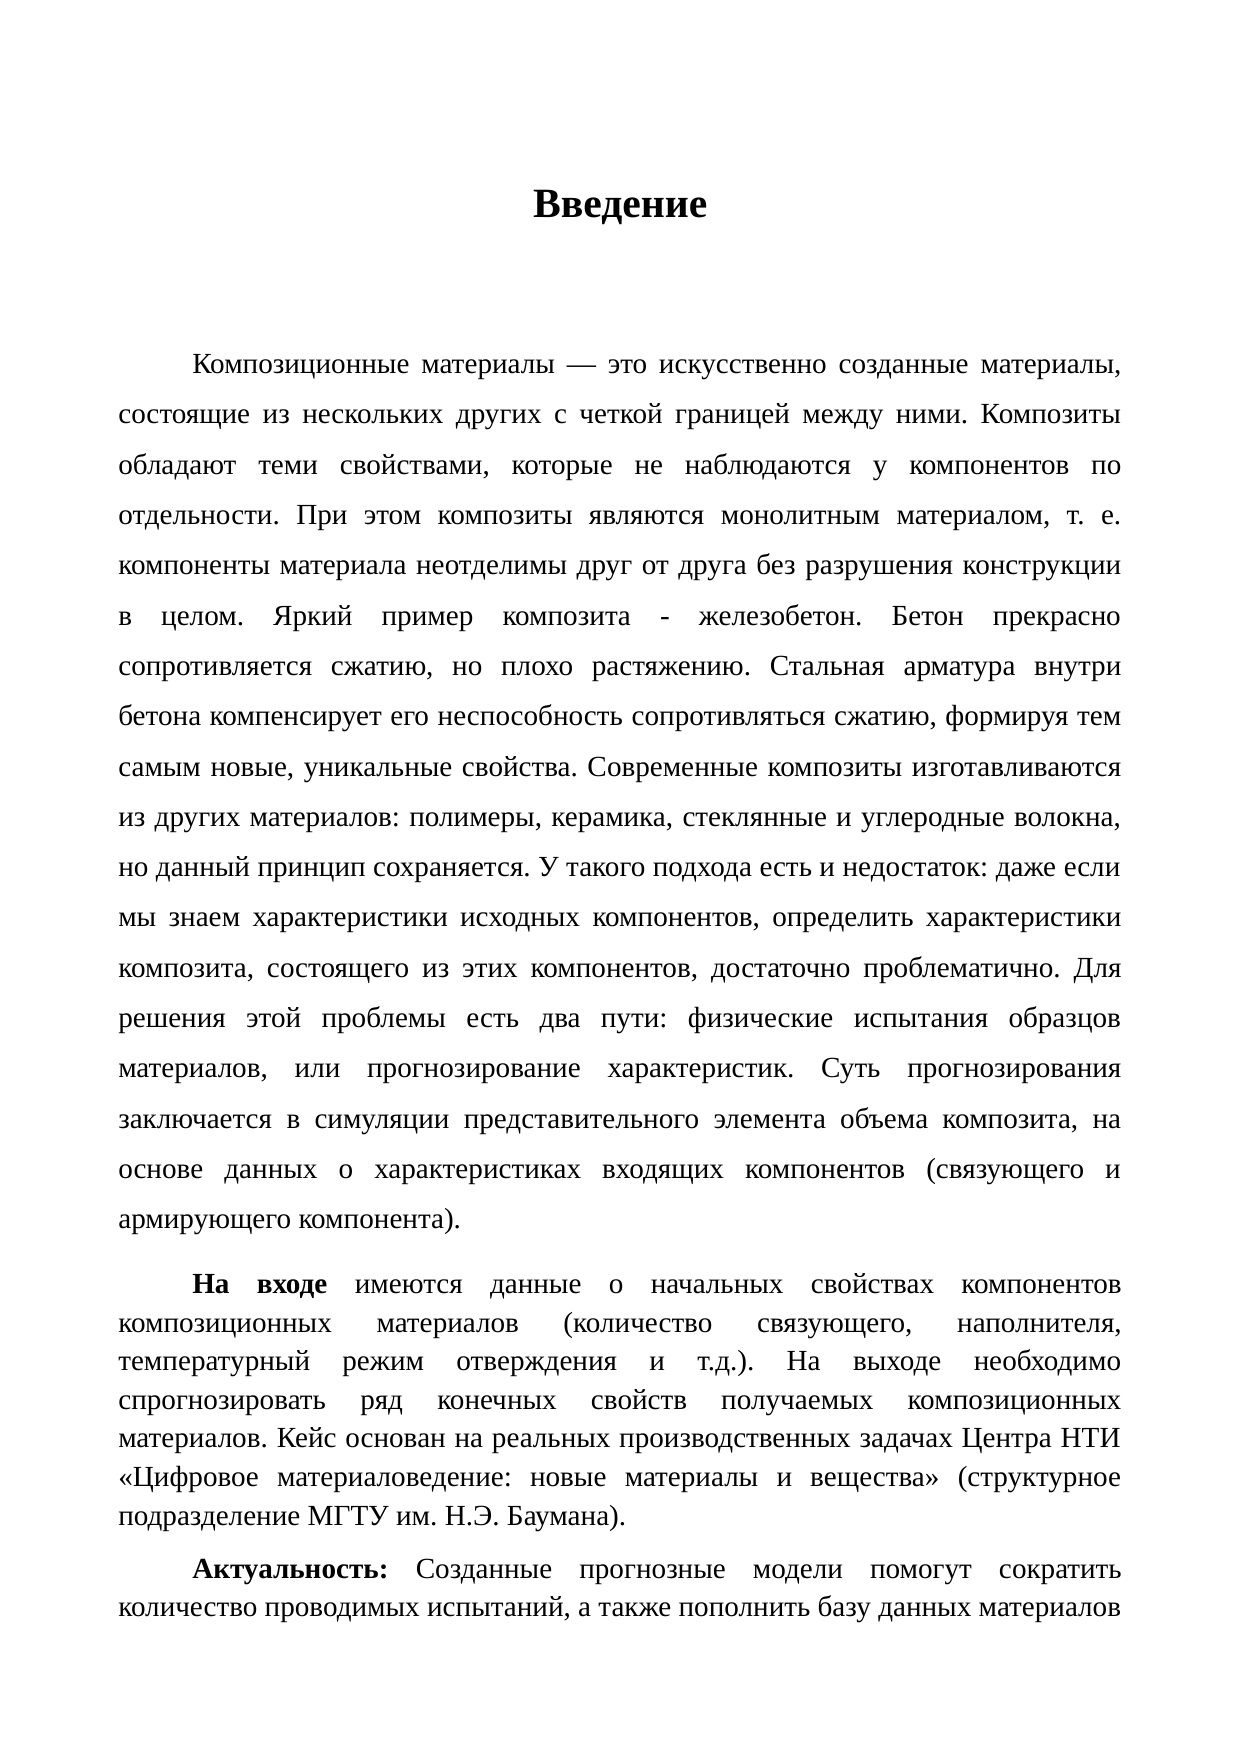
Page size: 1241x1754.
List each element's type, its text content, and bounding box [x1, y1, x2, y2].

text На входе имеются данные о начальных свойствах компонентов композиционных материалов (количество связующего, наполнителя, температурный режим отверждения и т.д.). На выходе необходимо спрогнозировать ряд конечных свойств получаемых композиционных материалов. Кейс основан на реальных производственных задачах Центра НТИ «Цифровое материаловедение: новые материалы и вещества» (структурное подразделение МГТУ им. Н.Э. Баумана). [118, 1266, 1122, 1531]
text Актуальность: Созданные прогнозные модели помогут сократить количество проводимых испытаний, а также пополнить базу данных материалов [118, 1551, 1122, 1623]
subtitle Введение [118, 178, 1122, 226]
text Композиционные материалы — это искусственно созданные материалы, состоящие из нескольких других с четкой границей между ними. Композиты обладают теми свойствами, которые не наблюдаются у компонентов по отдельности. При этом композиты являются монолитным материалом, т. е. компоненты материала неотделимы друг от друга без разрушения конструкции в целом. Яркий пример композита - железобетон. Бетон прекрасно сопротивляется сжатию, но плохо растяжению. Стальная арматура внутри бетона компенсирует его неспособность сопротивляться сжатию, формируя тем самым новые, уникальные свойства. Современные композиты изготавливаются из других материалов: полимеры, керамика, стеклянные и углеродные волокна, но данный принцип сохраняется. У такого подхода есть и недостаток: даже если мы знаем характеристики исходных компонентов, определить характеристики композита, состоящего из этих компонентов, достаточно проблематично. Для решения этой проблемы есть два пути: физические испытания образцов материалов, или прогнозирование характеристик. Суть прогнозирования заключается в симуляции представительного элемента объема композита, на основе данных о характеристиках входящих компонентов (связующего и армирующего компонента). [118, 346, 1122, 1235]
